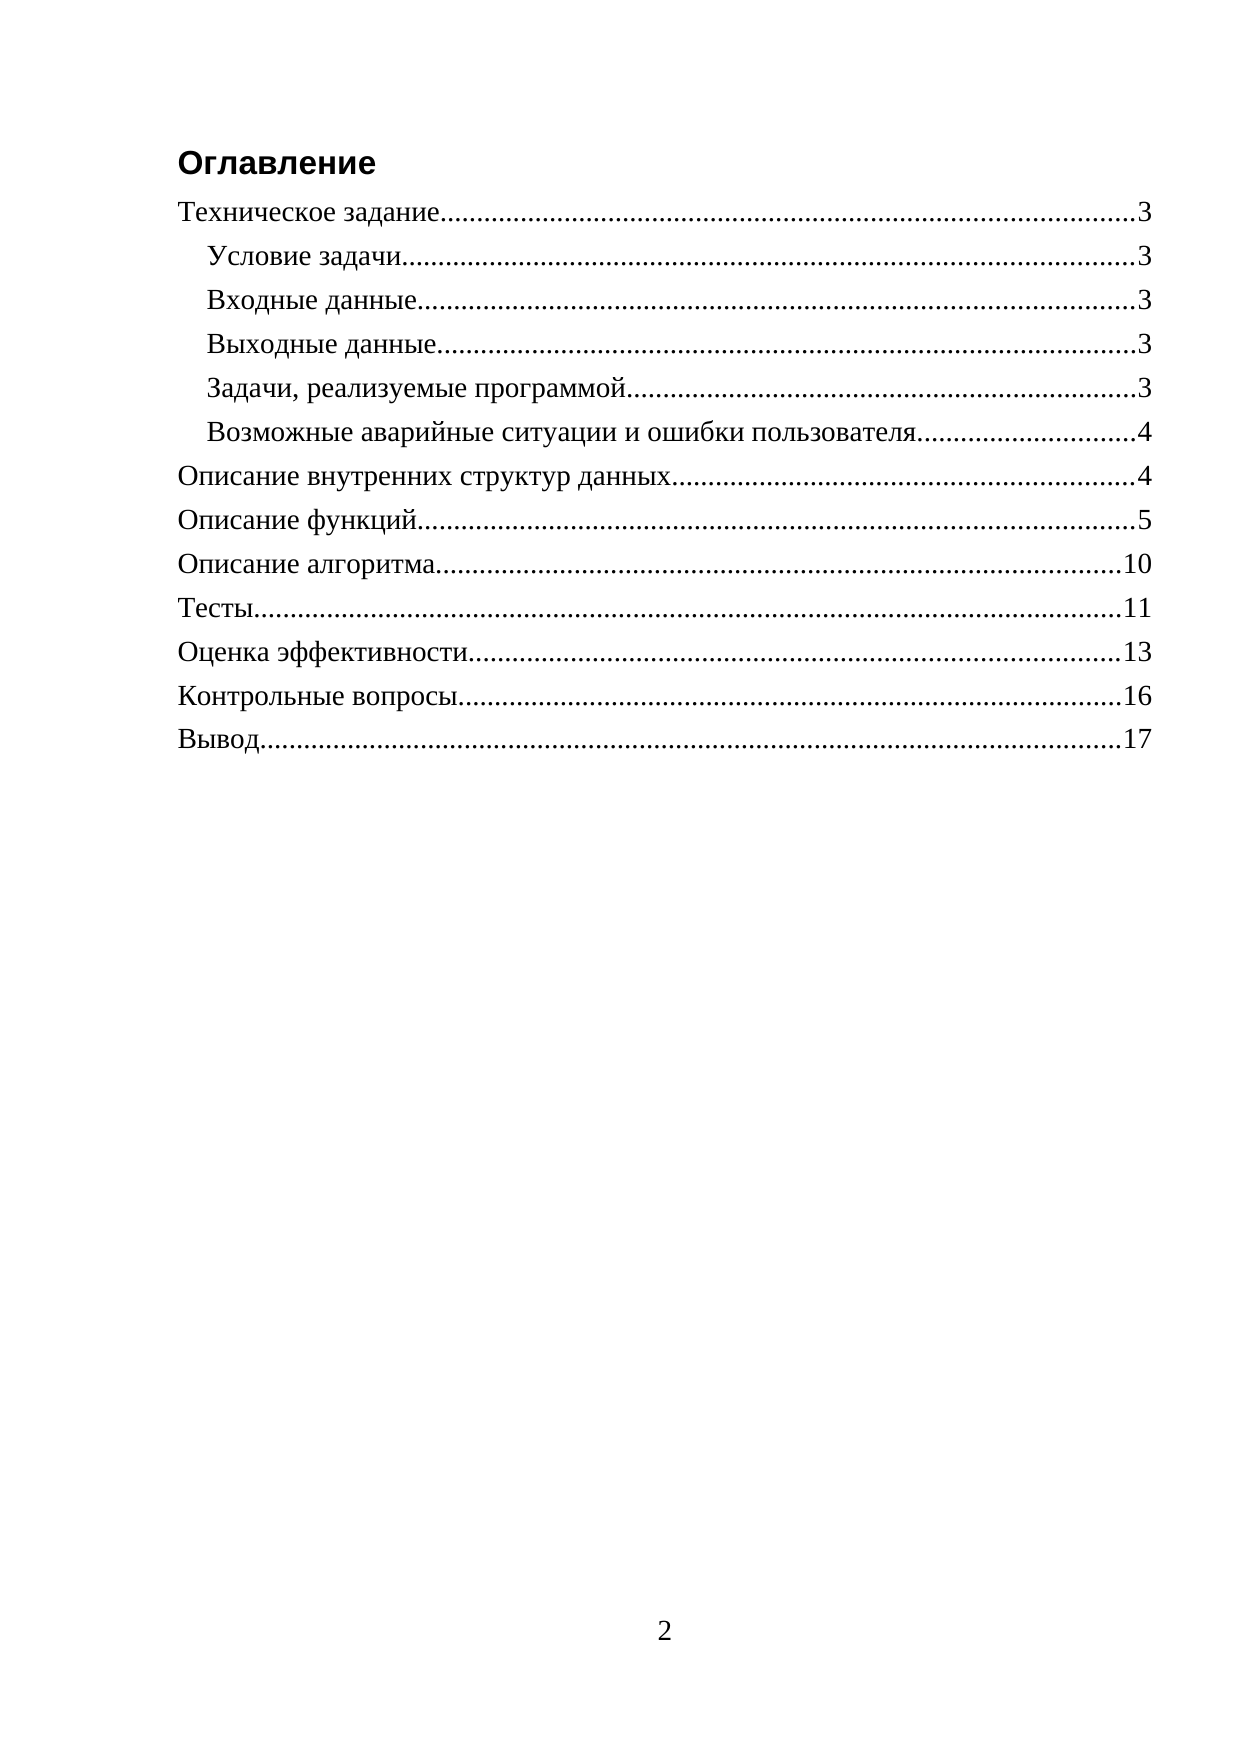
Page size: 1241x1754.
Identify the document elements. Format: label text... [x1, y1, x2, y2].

text Возможные аварийные ситуации и ошибки пользователя 4 [206, 414, 1152, 447]
text Задачи, реализуемые программой 3 [206, 370, 1152, 403]
text Условие задачи 3 [206, 238, 1152, 272]
text Описание внутренних структур данных 4 [177, 458, 1152, 491]
subtitle Оглавление [177, 143, 1152, 182]
text Тесты 11 [177, 590, 1152, 623]
text Выходные данные 3 [206, 326, 1152, 359]
text Вывод 17 [177, 722, 1152, 755]
text Описание функций 5 [177, 502, 1152, 535]
text Техническое задание 3 [177, 194, 1152, 228]
text Контрольные вопросы 16 [177, 678, 1152, 711]
text Описание алгоритма 10 [177, 546, 1152, 579]
text Входные данные 3 [206, 282, 1152, 316]
text Оценка эффективности 13 [177, 634, 1152, 667]
